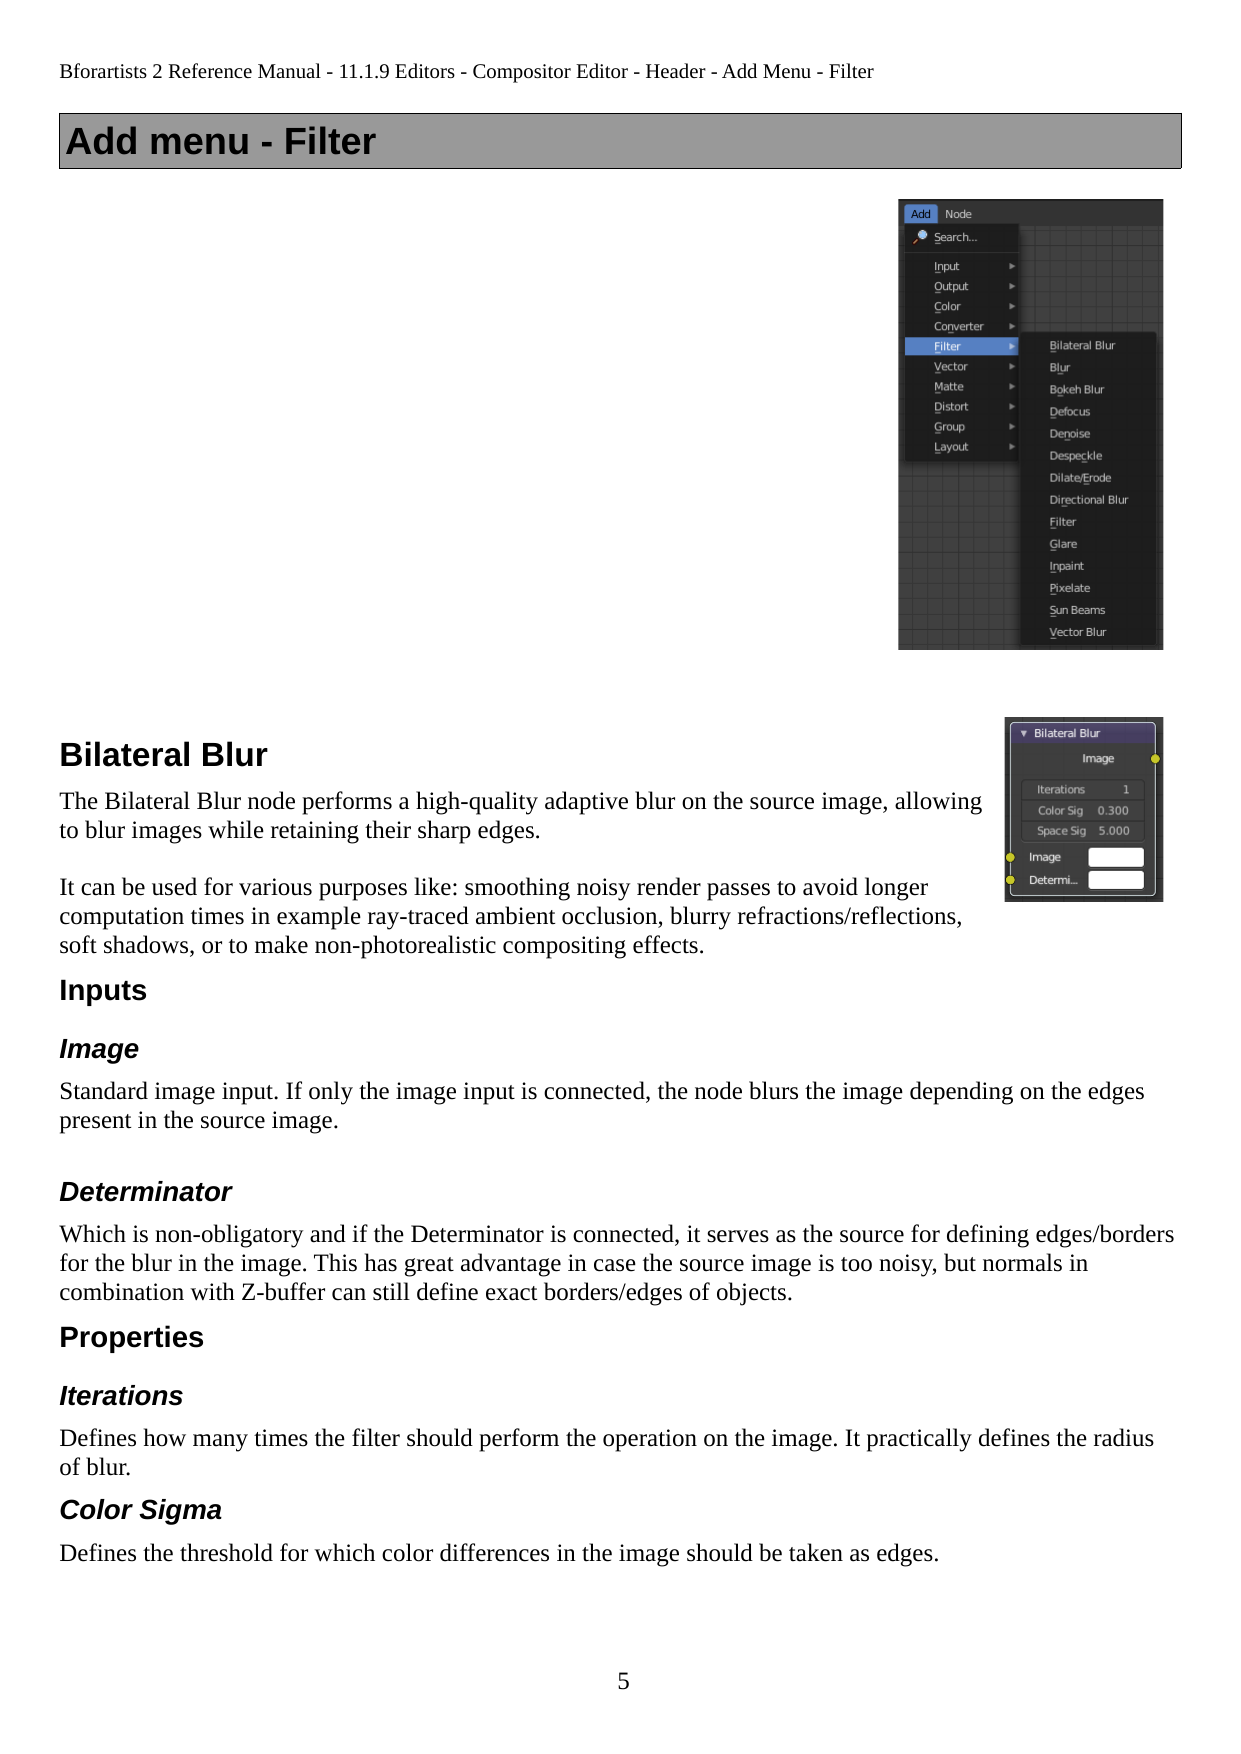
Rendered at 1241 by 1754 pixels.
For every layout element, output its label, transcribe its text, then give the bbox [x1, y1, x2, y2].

text It can be used for various purposes like: smoothing noisy render passes to avoid longer computation times in example ray-traced ambient occlusion, blurry refractions/reflections, soft shadows, or to make non-photorealistic compositing effects. [59, 872, 1181, 959]
subtitle Inputs [59, 973, 1181, 1007]
table_header Add menu - Filter [60, 114, 1181, 168]
subtitle Color Sigma [59, 1493, 1181, 1525]
subtitle Properties [59, 1320, 1181, 1354]
text The Bilateral Blur node performs a high-quality adaptive blur on the source image, allowing to blur images while retaining their sharp edges. [59, 786, 1004, 844]
subtitle Iterations [59, 1379, 1181, 1411]
subtitle Determinator [59, 1175, 1181, 1207]
subtitle Bilateral Blur [59, 735, 1004, 774]
picture [898, 199, 1164, 650]
text Which is non-obligatory and if the Determinator is connected, it serves as the source for defining edges/borders for the blur in the image. This has great advantage in case the source image is too noisy, but normals in combination with Z-buffer can still define exact borders/edges of objects. [59, 1219, 1181, 1306]
text Defines how many times the filter should perform the operation on the image. It practically defines the radius of blur. [59, 1423, 1181, 1481]
subtitle Image [59, 1032, 1181, 1064]
picture [1004, 717, 1164, 902]
text Defines the threshold for which color differences in the image should be taken as edges. [59, 1538, 1181, 1567]
subtitle [1164, 735, 1181, 774]
text Standard image input. If only the image input is connected, the node blurs the image depending on the edges present in the source image. [59, 1076, 1181, 1134]
